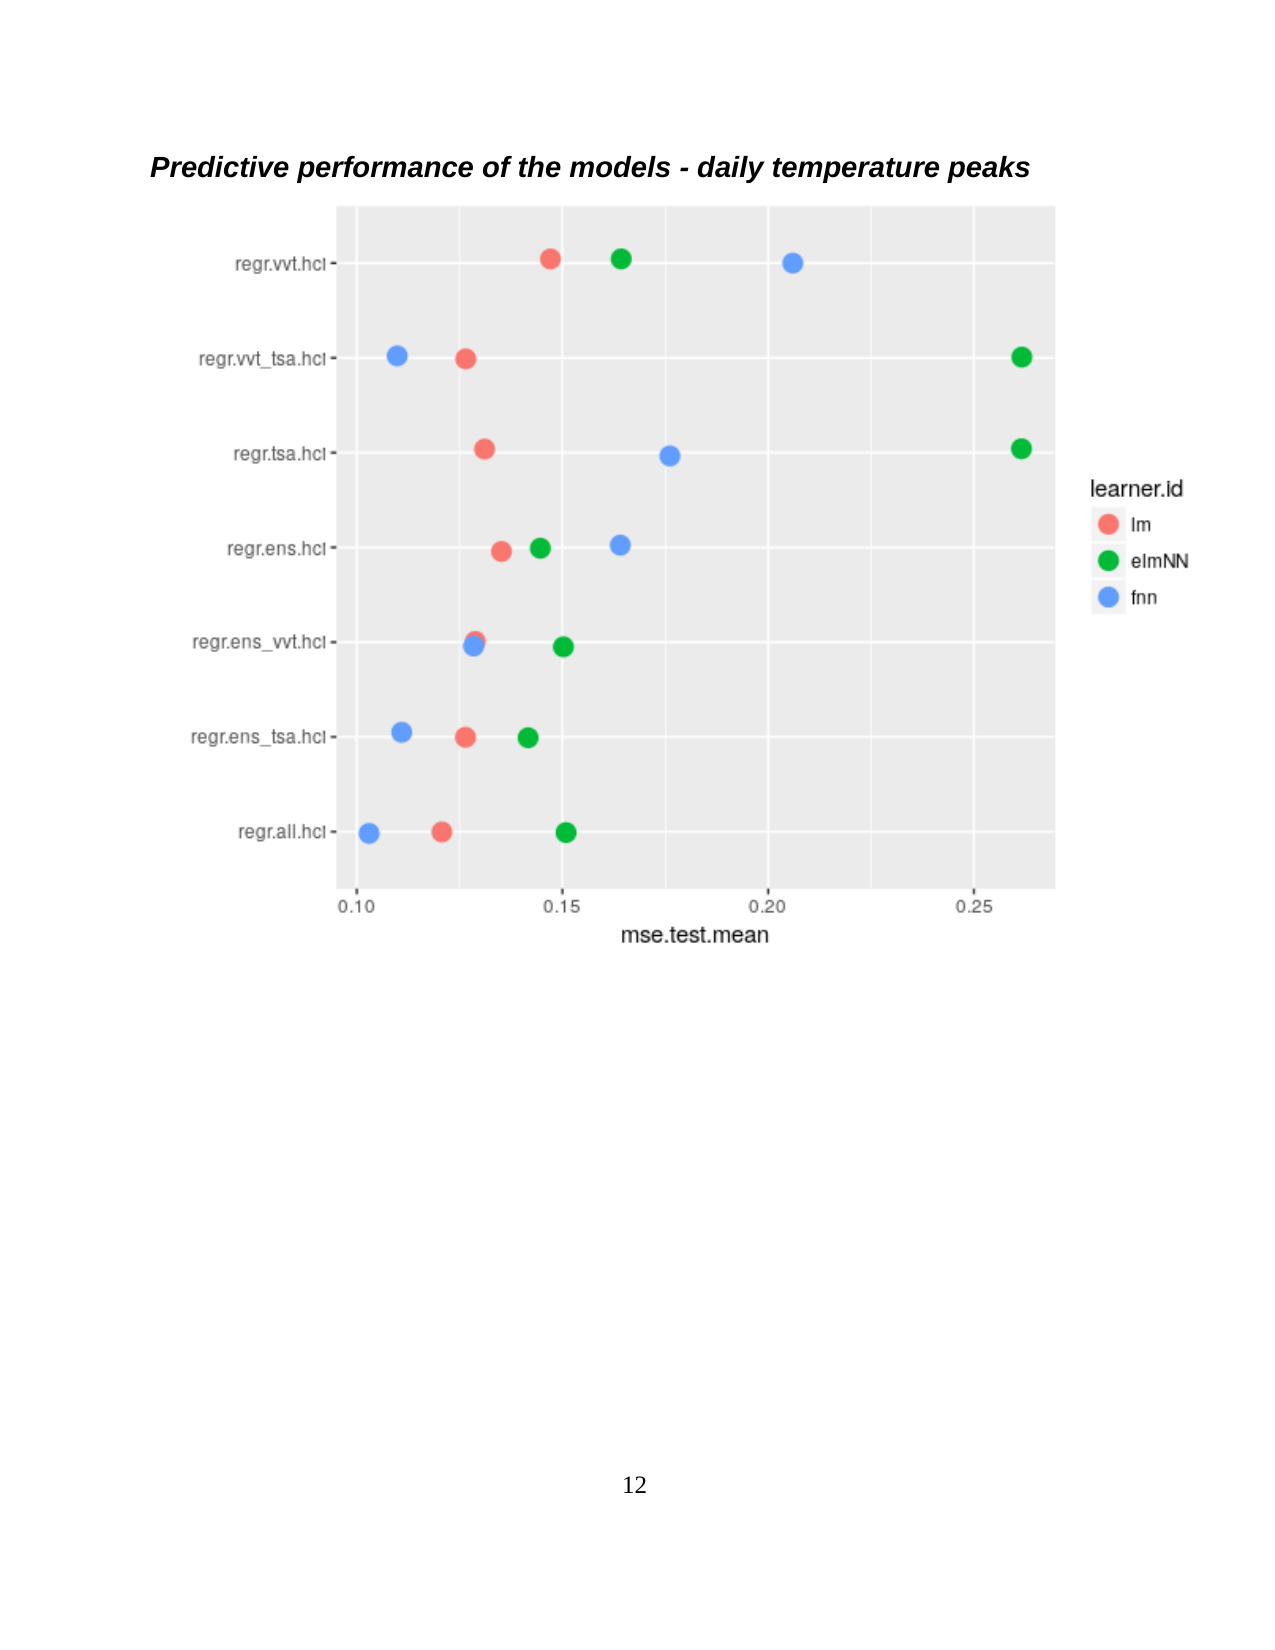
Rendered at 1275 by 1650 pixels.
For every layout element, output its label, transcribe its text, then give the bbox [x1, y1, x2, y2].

subtitle Predictive performance of the models - daily temperature peaks [150, 150, 1125, 183]
picture [150, 196, 1212, 954]
